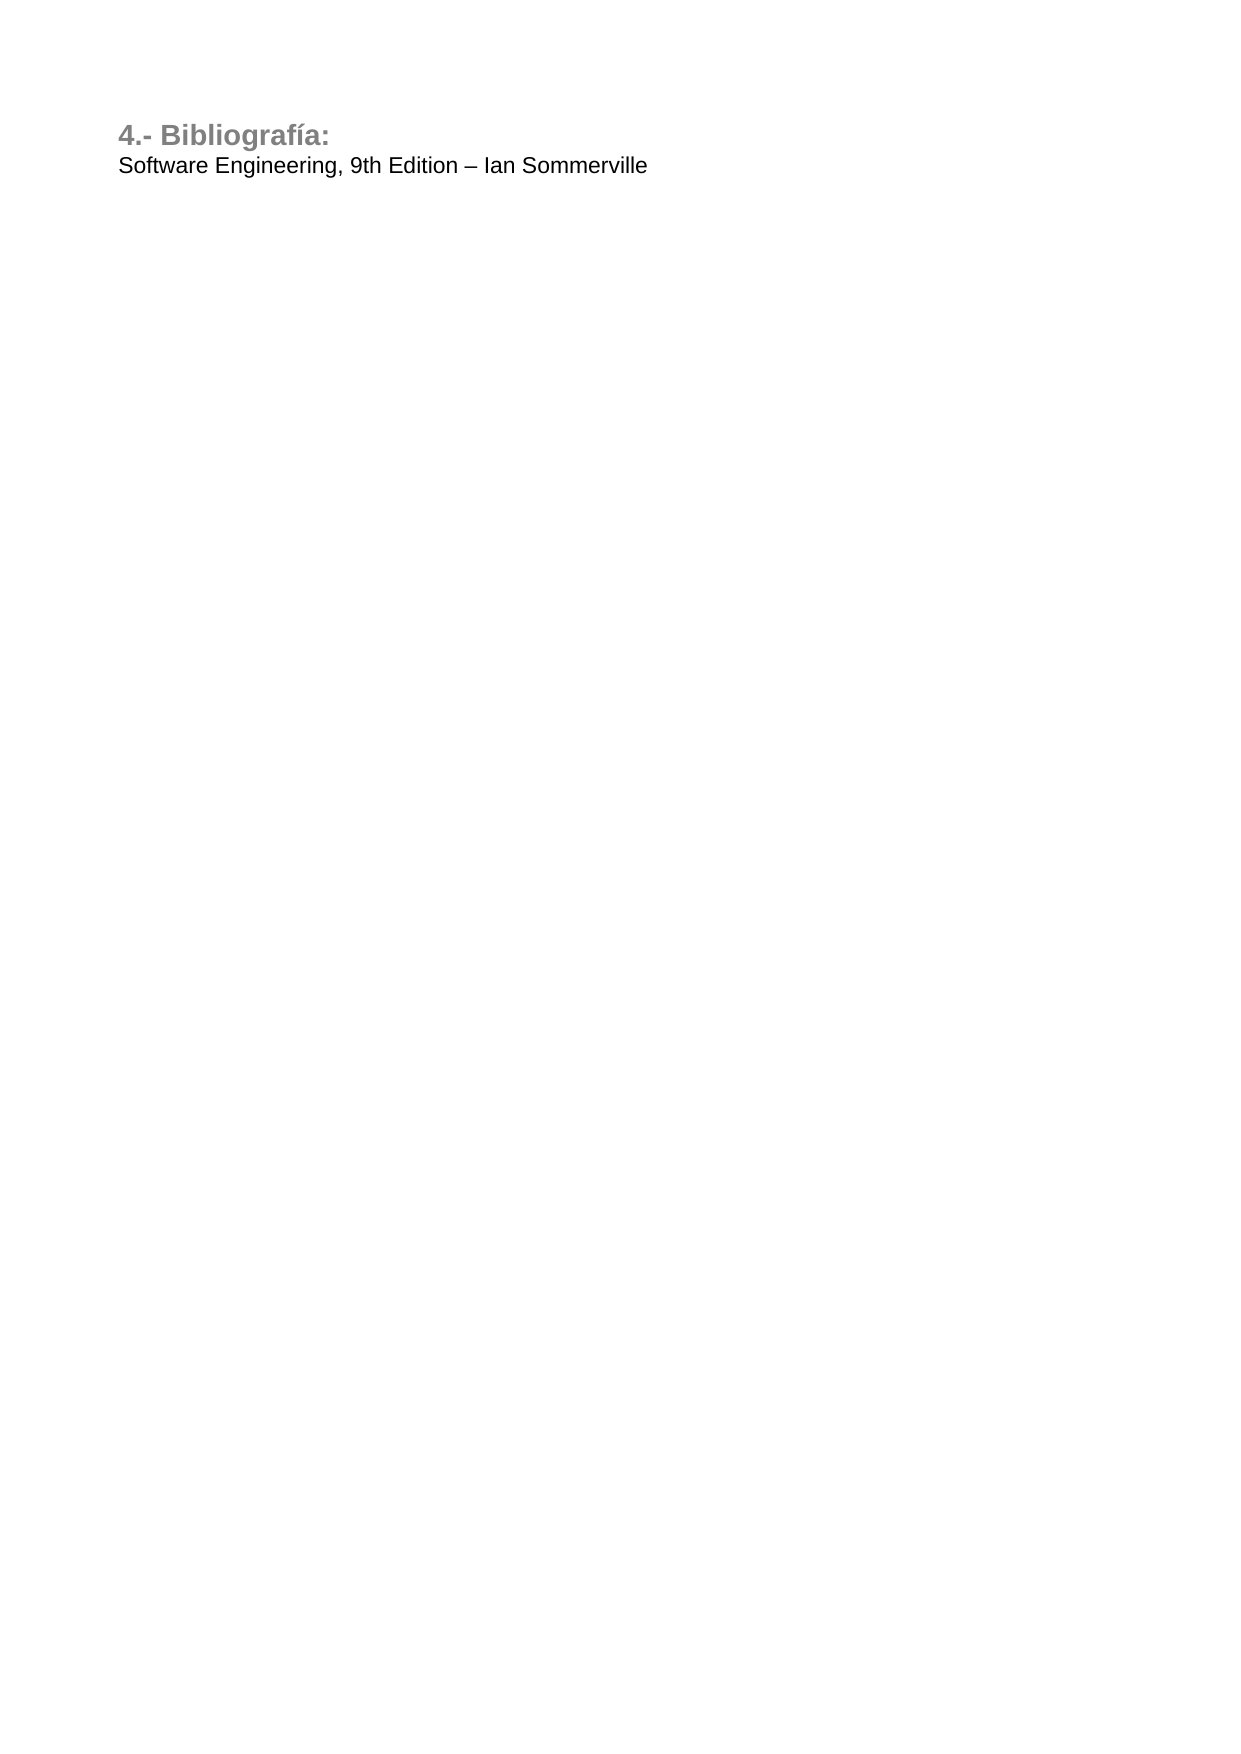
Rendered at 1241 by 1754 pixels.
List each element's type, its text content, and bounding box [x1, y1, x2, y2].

text 4.- Bibliografía: [118, 118, 1122, 152]
text Software Engineering, 9th Edition – Ian Sommerville [118, 152, 1122, 178]
